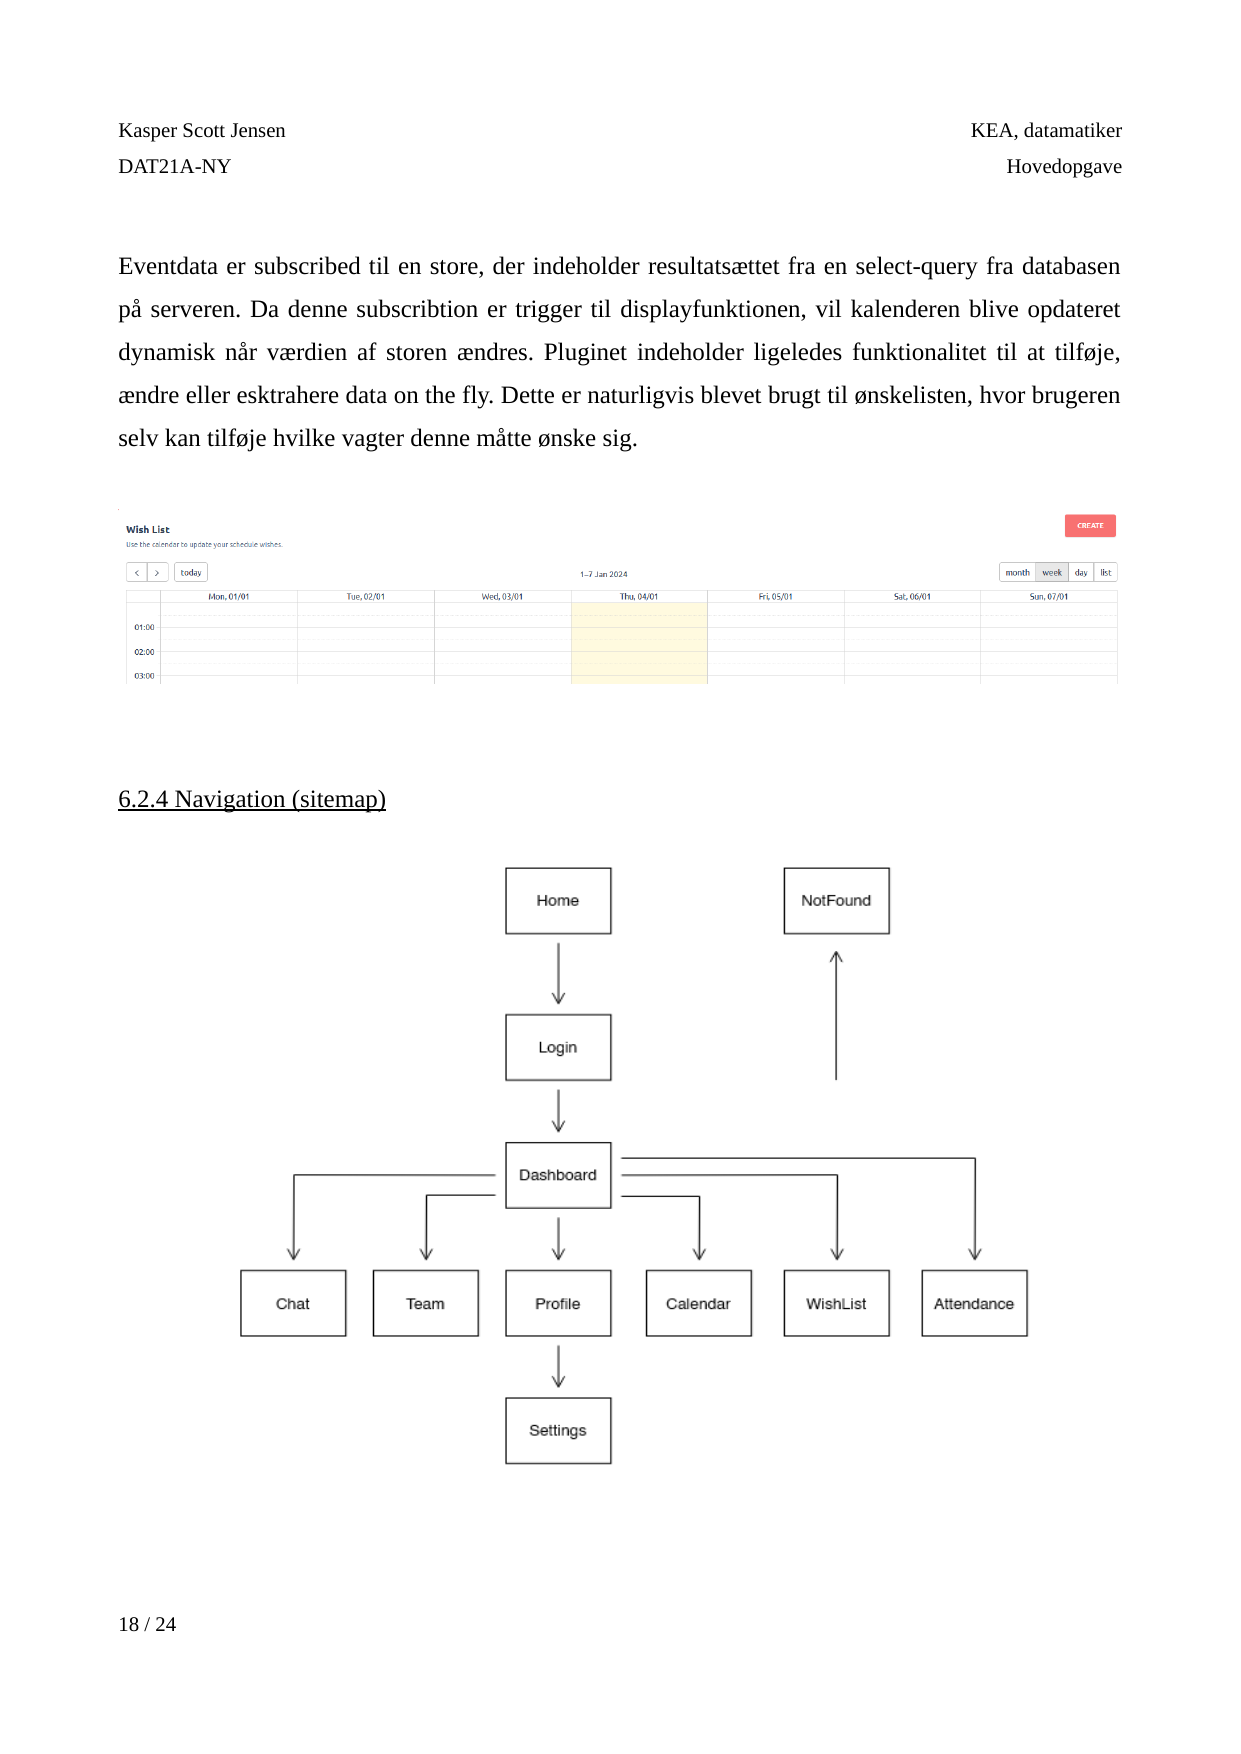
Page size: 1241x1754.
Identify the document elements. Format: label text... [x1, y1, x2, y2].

text 6.2.4 Navigation (sitemap) [118, 784, 1122, 813]
picture [202, 845, 1053, 1493]
text Eventdata er subscribed til en store, der indeholder resultatsættet fra en select-query fra databasen på serveren. Da denne subscribtion er trigger til displayfunktionen, vil kalenderen blive opdateret dynamisk når værdien af storen ændres. Pluginet indeholder ligeledes funktionalitet til at tilføje, ændre eller esktrahere data on the fly. Dette er naturligvis blevet brugt til ønskelisten, hvor brugeren selv kan tilføje hvilke vagter denne måtte ønske sig. [118, 251, 1122, 452]
picture [118, 509, 1123, 684]
